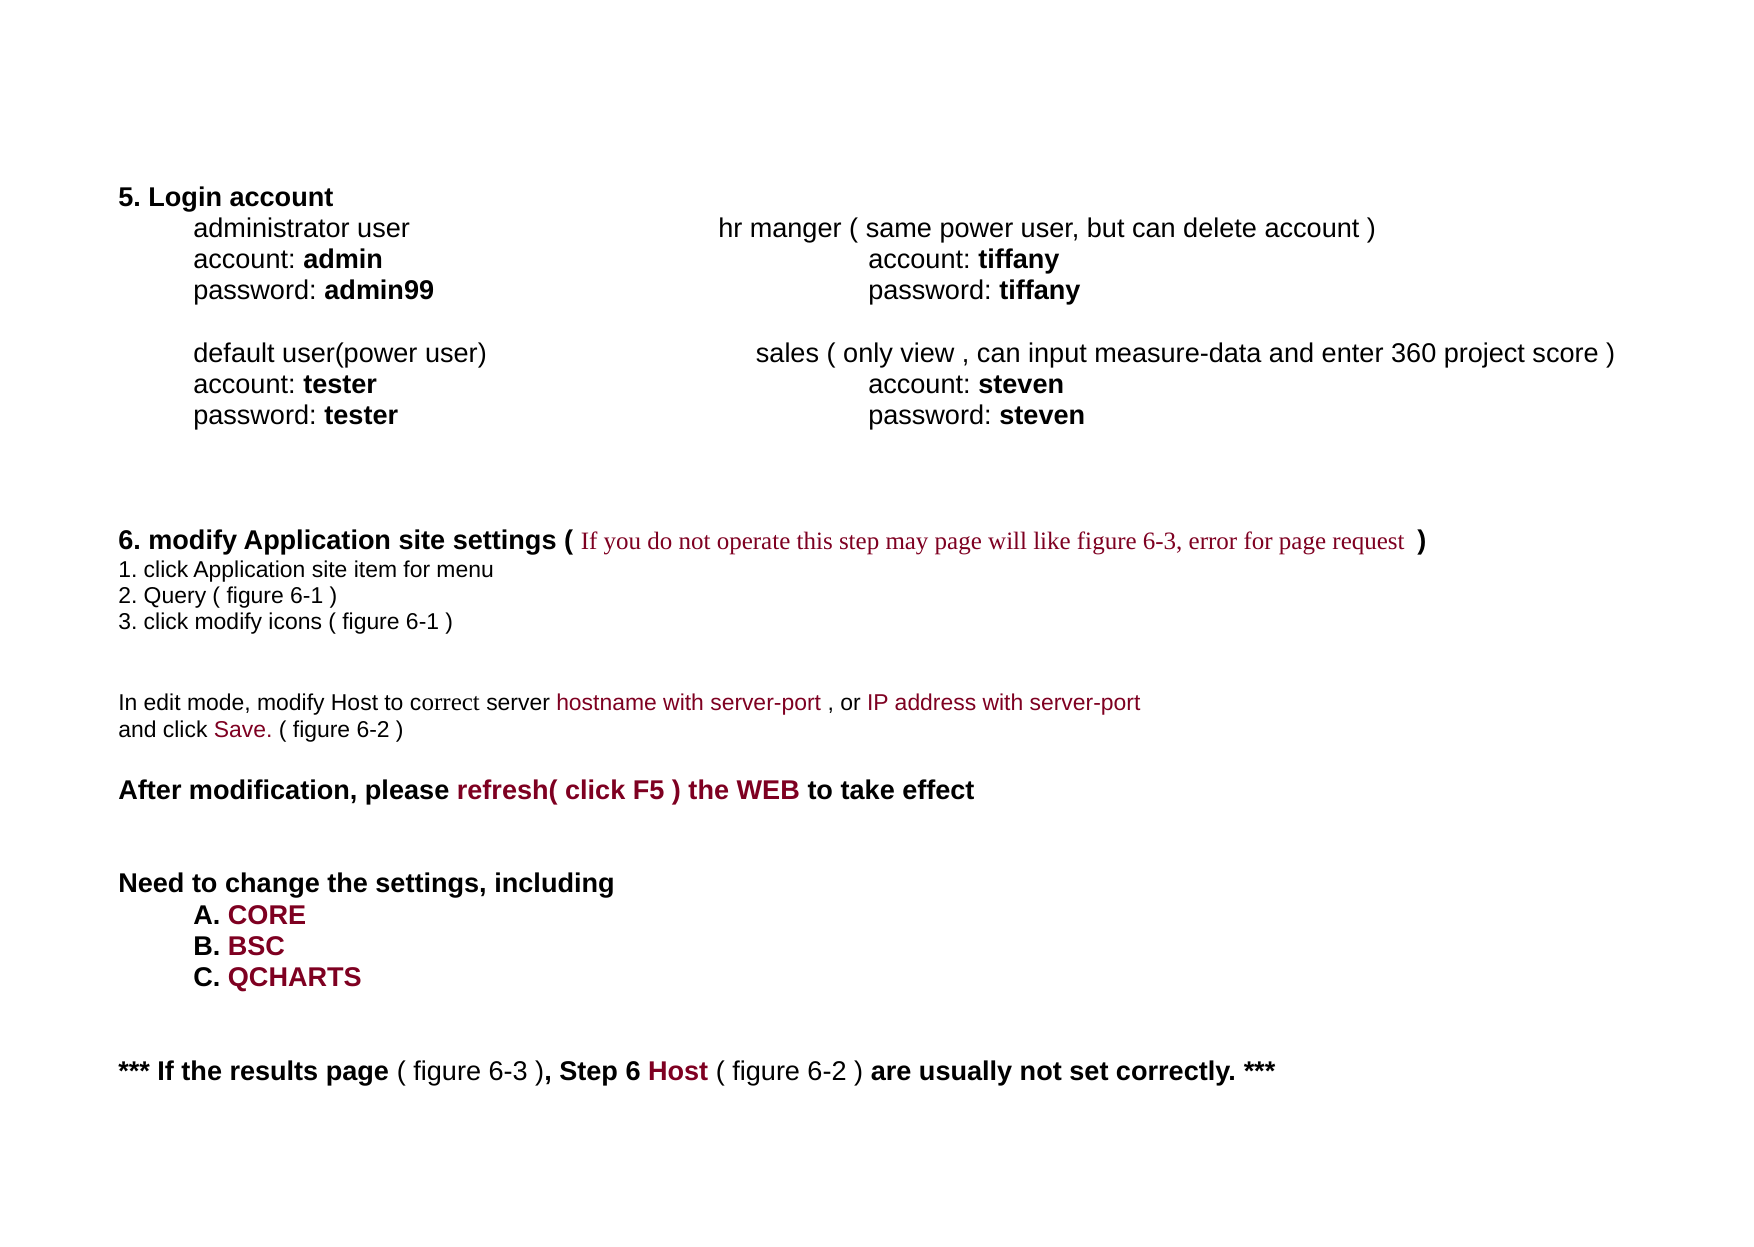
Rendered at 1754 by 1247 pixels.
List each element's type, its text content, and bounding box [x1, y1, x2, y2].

text 5. Login account [118, 181, 1636, 212]
text default user(power user) sales ( only view , can input measure-data and enter 360 project score ) [118, 337, 1636, 368]
text administrator user hr manger ( same power user, but can delete account ) [118, 212, 1636, 243]
text password: tester password: steven [118, 399, 1636, 431]
text 3. click modify icons ( figure 6-1 ) [118, 608, 1636, 635]
text B. BSC [118, 930, 1636, 961]
text 6. modify Application site settings ( If you do not operate this step may page will like figure 6-3, error for page request ) [118, 524, 1636, 556]
text C. QCHARTS [118, 961, 1636, 992]
text 1. click Application site item for menu [118, 556, 1636, 582]
text 2. Query ( figure 6-1 ) [118, 582, 1636, 608]
text account: tester account: steven [118, 368, 1636, 399]
text Need to change the settings, including [118, 867, 1636, 899]
text After modification, please refresh( click F5 ) the WEB to take effect [118, 774, 1636, 805]
text account: admin account: tiffany [118, 243, 1636, 274]
text *** If the results page ( figure 6-3 ), Step 6 Host ( figure 6-2 ) are usually not set correctly. *** [118, 1055, 1636, 1086]
text and click Save. ( figure 6-2 ) [118, 716, 1636, 742]
text password: admin99 password: tiffany [118, 274, 1636, 306]
text In edit mode, modify Host to correct server hostname with server-port , or IP address with server-port [118, 687, 1636, 716]
text A. CORE [118, 899, 1636, 930]
